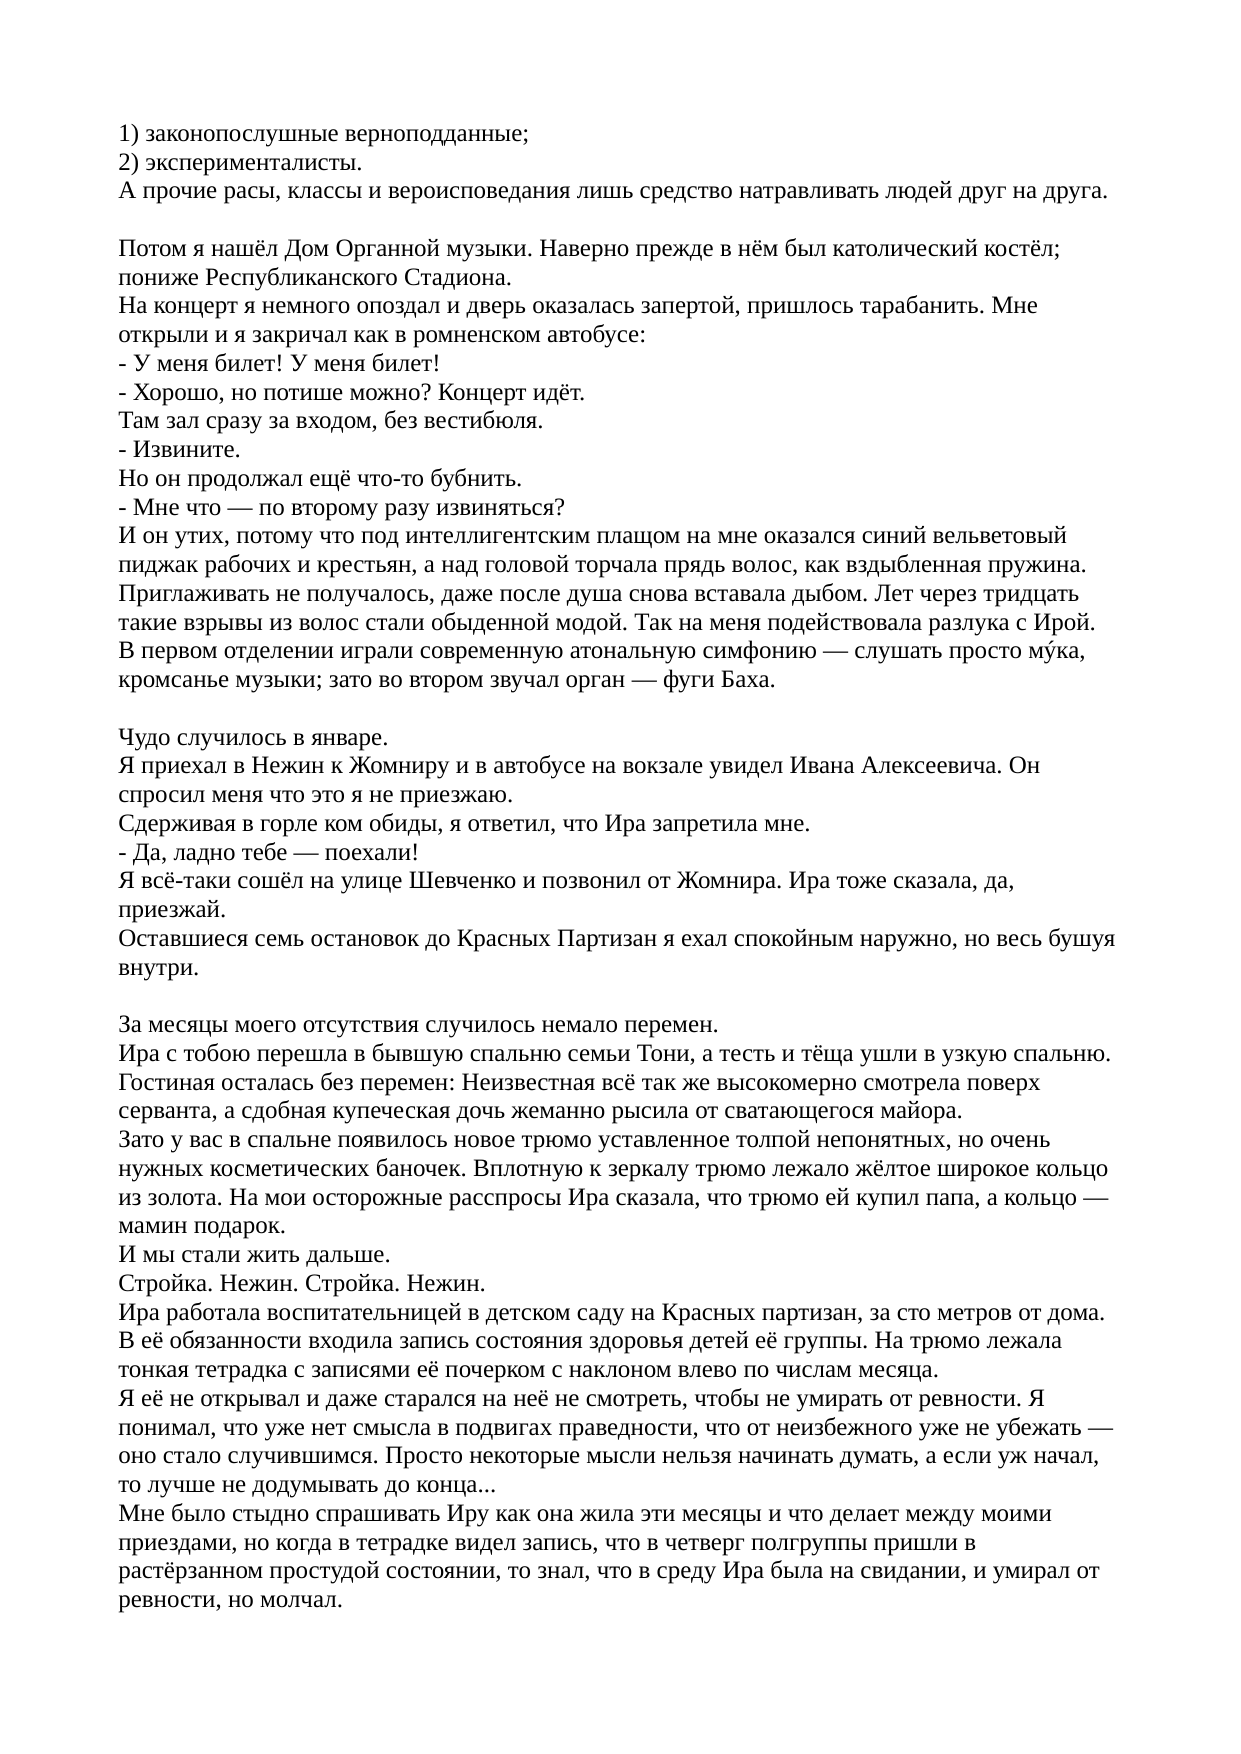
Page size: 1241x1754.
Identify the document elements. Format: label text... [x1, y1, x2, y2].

text Гостиная осталась без перемен: Неизвестная всё так же высокомерно смотрела поверх серванта, а сдобная купеческая дочь жеманно рысила от сватающегося майора. [118, 1067, 1122, 1124]
text За месяцы моего отсутствия случилось немало перемен. [118, 1009, 1122, 1038]
text В первом отделении играли современную атональную симфонию — слушать просто мýка, кромсанье музыки; зато во втором звучал орган — фуги Баха. [118, 636, 1122, 693]
text Но он продолжал ещё что-то бубнить. [118, 463, 1122, 492]
text - У меня билет! У меня билет! [118, 348, 1122, 377]
text И он утих, потому что под интеллигентским плащом на мне оказался синий вельветовый пиджак рабочих и крестьян, а над головой торчала прядь волос, как вздыбленная пружина. Приглаживать не получалось, даже после душа снова вставала дыбом. Лет через тридцать такие взрывы из волос стали обыденной модой. Так на меня подействовала разлука с Ирой. [118, 521, 1122, 636]
text Я всё-таки сошёл на улице Шевченко и позвонил от Жомнира. Ира тоже сказала, да, приезжай. [118, 866, 1122, 923]
text В её обязанности входила запись состояния здоровья детей её группы. На трюмо лежала тонкая тетрадка с записями её почерком с наклоном влево по числам месяца. [118, 1326, 1122, 1383]
text Ира с тобою перешла в бывшую спальню семьи Тони, а тесть и тёща ушли в узкую спальню. [118, 1038, 1122, 1067]
text - Извините. [118, 434, 1122, 463]
text - Хорошо, но потише можно? Концерт идёт. [118, 377, 1122, 406]
text 2) эксперименталисты. [118, 147, 1122, 176]
text И мы стали жить дальше. [118, 1239, 1122, 1268]
text Чудо случилось в январе. [118, 722, 1122, 751]
text Там зал сразу за входом, без вестибюля. [118, 406, 1122, 434]
text 1) законопослушные верноподданные; [118, 118, 1122, 147]
text Ира работала воспитательницей в детском саду на Красных партизан, за сто метров от дома. [118, 1297, 1122, 1326]
text Сдерживая в горле ком обиды, я ответил, что Ира запретила мне. [118, 808, 1122, 837]
text А прочие расы, классы и вероисповедания лишь средство натравливать людей друг на друга. [118, 176, 1122, 204]
text - Мне что — по второму разу извиняться? [118, 492, 1122, 521]
text Я её не открывал и даже старался на неё не смотреть, чтобы не умирать от ревности. Я понимал, что уже нет смысла в подвигах праведности, что от неизбежного уже не убежать — оно стало случившимся. Просто некоторые мысли нельзя начинать думать, а если уж начал, то лучше не додумывать до конца... [118, 1383, 1122, 1498]
text Оставшиеся семь остановок до Красных Партизан я ехал спокойным наружно, но весь бушуя внутри. [118, 923, 1122, 981]
text - Да, ладно тебе — поехали! [118, 837, 1122, 866]
text Мне было стыдно спрашивать Иру как она жила эти месяцы и что делает между моими приездами, но когда в тетрадке видел запись, что в четверг полгруппы пришли в растёрзанном простудой состоянии, то знал, что в среду Ира была на свидании, и умирал от ревности, но молчал. [118, 1498, 1122, 1613]
text На концерт я немного опоздал и дверь оказалась запертой, пришлось тарабанить. Мне открыли и я закричал как в ромненском автобусе: [118, 291, 1122, 348]
text Я приехал в Нежин к Жомниру и в автобусе на вокзале увидел Ивана Алексеевича. Он спросил меня что это я не приезжаю. [118, 751, 1122, 808]
text Стройка. Нежин. Стройка. Нежин. [118, 1268, 1122, 1297]
text Зато у вас в спальне появилось новое трюмо уставленное толпой непонятных, но очень нужных косметических баночек. Вплотную к зеркалу трюмо лежало жёлтое широкое кольцо из золота. На мои осторожные расспросы Ира сказала, что трюмо ей купил папа, а кольцо — мамин подарок. [118, 1124, 1122, 1239]
text Потом я нашёл Дом Органной музыки. Наверно прежде в нём был католический костёл; пониже Республиканского Стадиона. [118, 233, 1122, 291]
